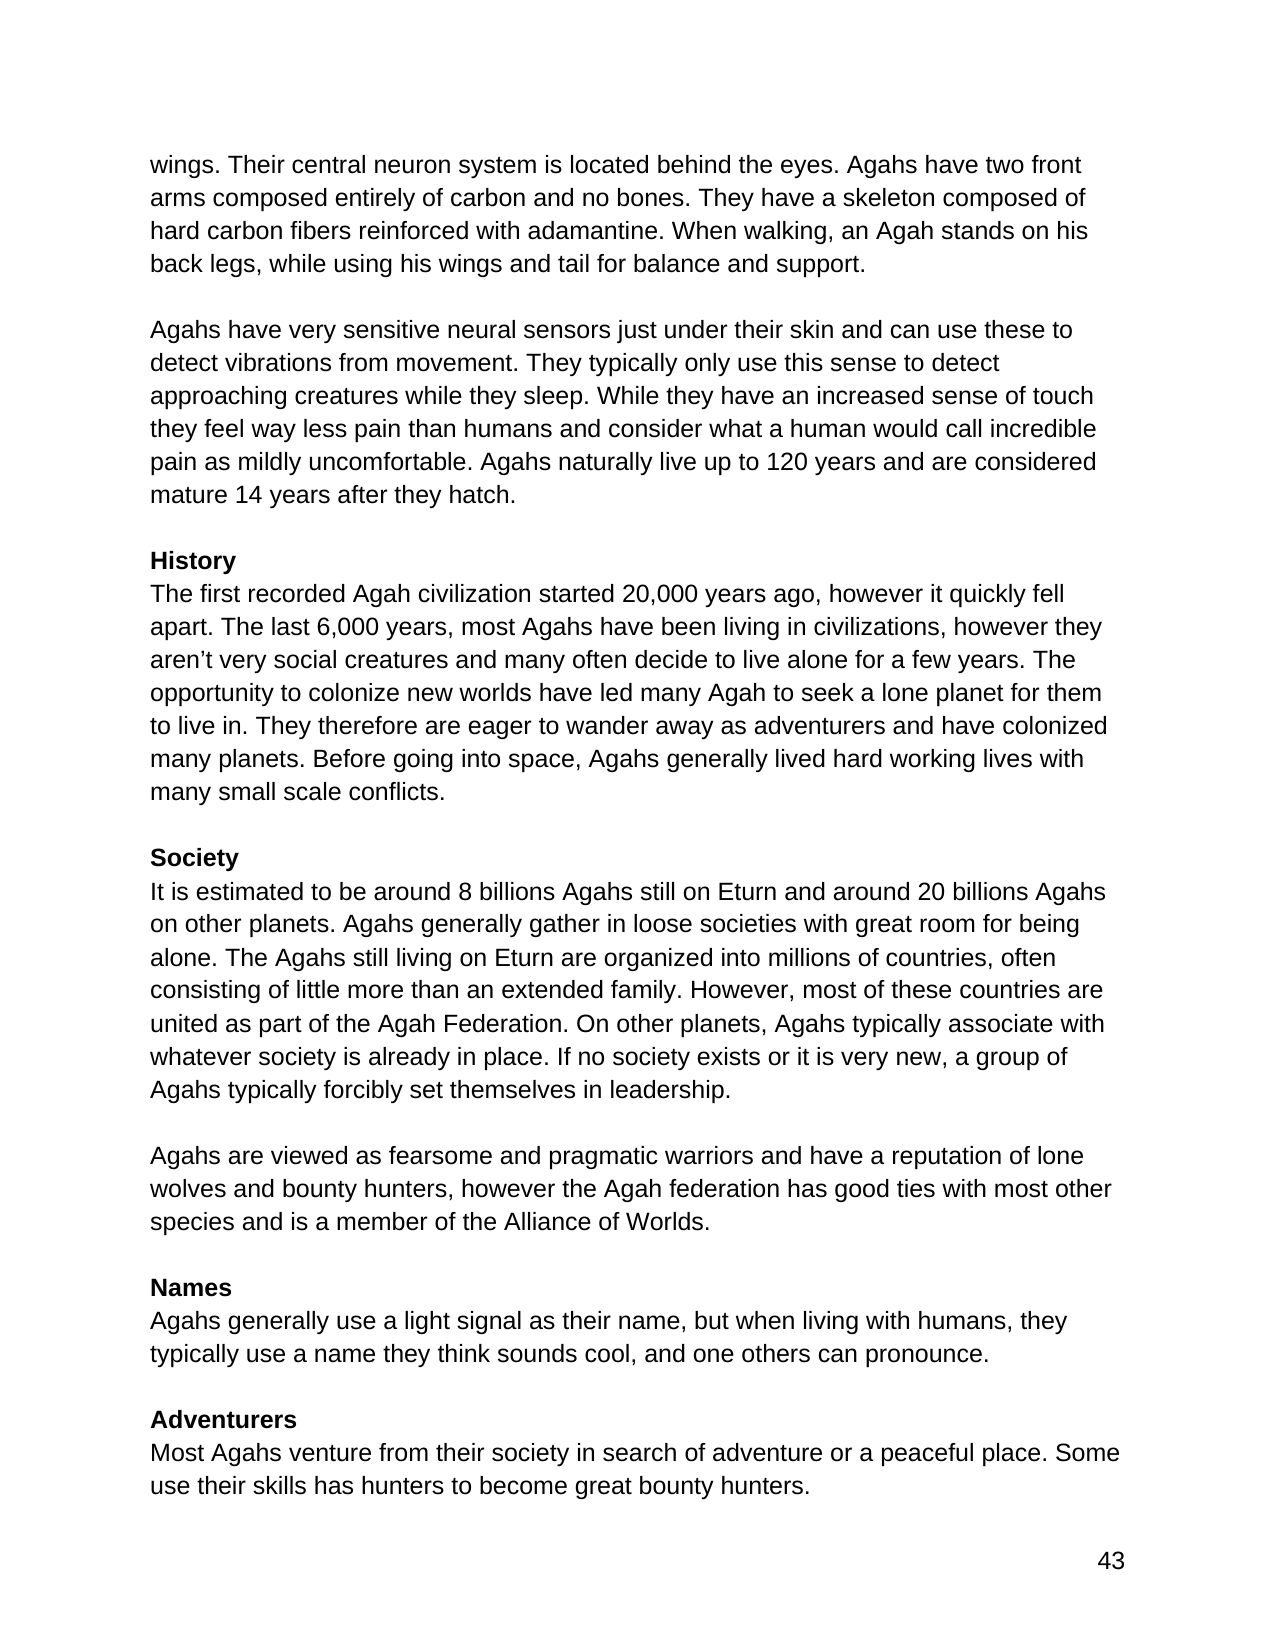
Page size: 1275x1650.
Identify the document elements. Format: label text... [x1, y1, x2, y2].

text Agahs are viewed as fearsome and pragmatic warriors and have a reputation of lone wolves and bounty hunters, however the Agah federation has good ties with most other species and is a member of the Alliance of Worlds. [150, 1141, 1125, 1235]
text Society [150, 843, 1125, 872]
text Agahs have very sensitive neural sensors just under their skin and can use these to detect vibrations from movement. They typically only use this sense to detect approaching creatures while they sleep. While they have an increased sense of touch they feel way less pain than humans and consider what a human would call incredible pain as mildly uncomfortable. Agahs naturally live up to 120 years and are considered mature 14 years after they hatch. [150, 315, 1125, 509]
text It is estimated to be around 8 billions Agahs still on Eturn and around 20 billions Agahs on other planets. Agahs generally gather in loose societies with great room for being alone. The Agahs still living on Eturn are organized into millions of countries, often consisting of little more than an extended family. However, most of these countries are united as part of the Agah Federation. On other planets, Agahs typically associate with whatever society is already in place. If no society exists or it is very new, a group of Agahs typically forcibly set themselves in leadership. [150, 876, 1125, 1103]
text History [150, 546, 1125, 575]
text Names [150, 1273, 1125, 1301]
text The first recorded Agah civilization started 20,000 years ago, however it quickly fell apart. The last 6,000 years, most Agahs have been living in civilizations, however they aren’t very social creatures and many often decide to live alone for a few years. The opportunity to colonize new worlds have led many Agah to seek a lone planet for them to live in. They therefore are eager to wander away as adventurers and have colonized many planets. Before going into space, Agahs generally lived hard working lives with many small scale conflicts. [150, 579, 1125, 806]
text Agahs generally use a light signal as their name, but when living with humans, they typically use a name they think sounds cool, and one others can pronounce. [150, 1306, 1125, 1367]
text wings. Their central neuron system is located behind the eyes. Agahs have two front arms composed entirely of carbon and no bones. They have a skeleton composed of hard carbon fibers reinforced with adamantine. When walking, an Agah stands on his back legs, while using his wings and tail for balance and support. [150, 150, 1125, 278]
text Most Agahs venture from their society in search of adventure or a peaceful place. Some use their skills has hunters to become great bounty hunters. [150, 1438, 1125, 1499]
text Adventurers [150, 1405, 1125, 1433]
